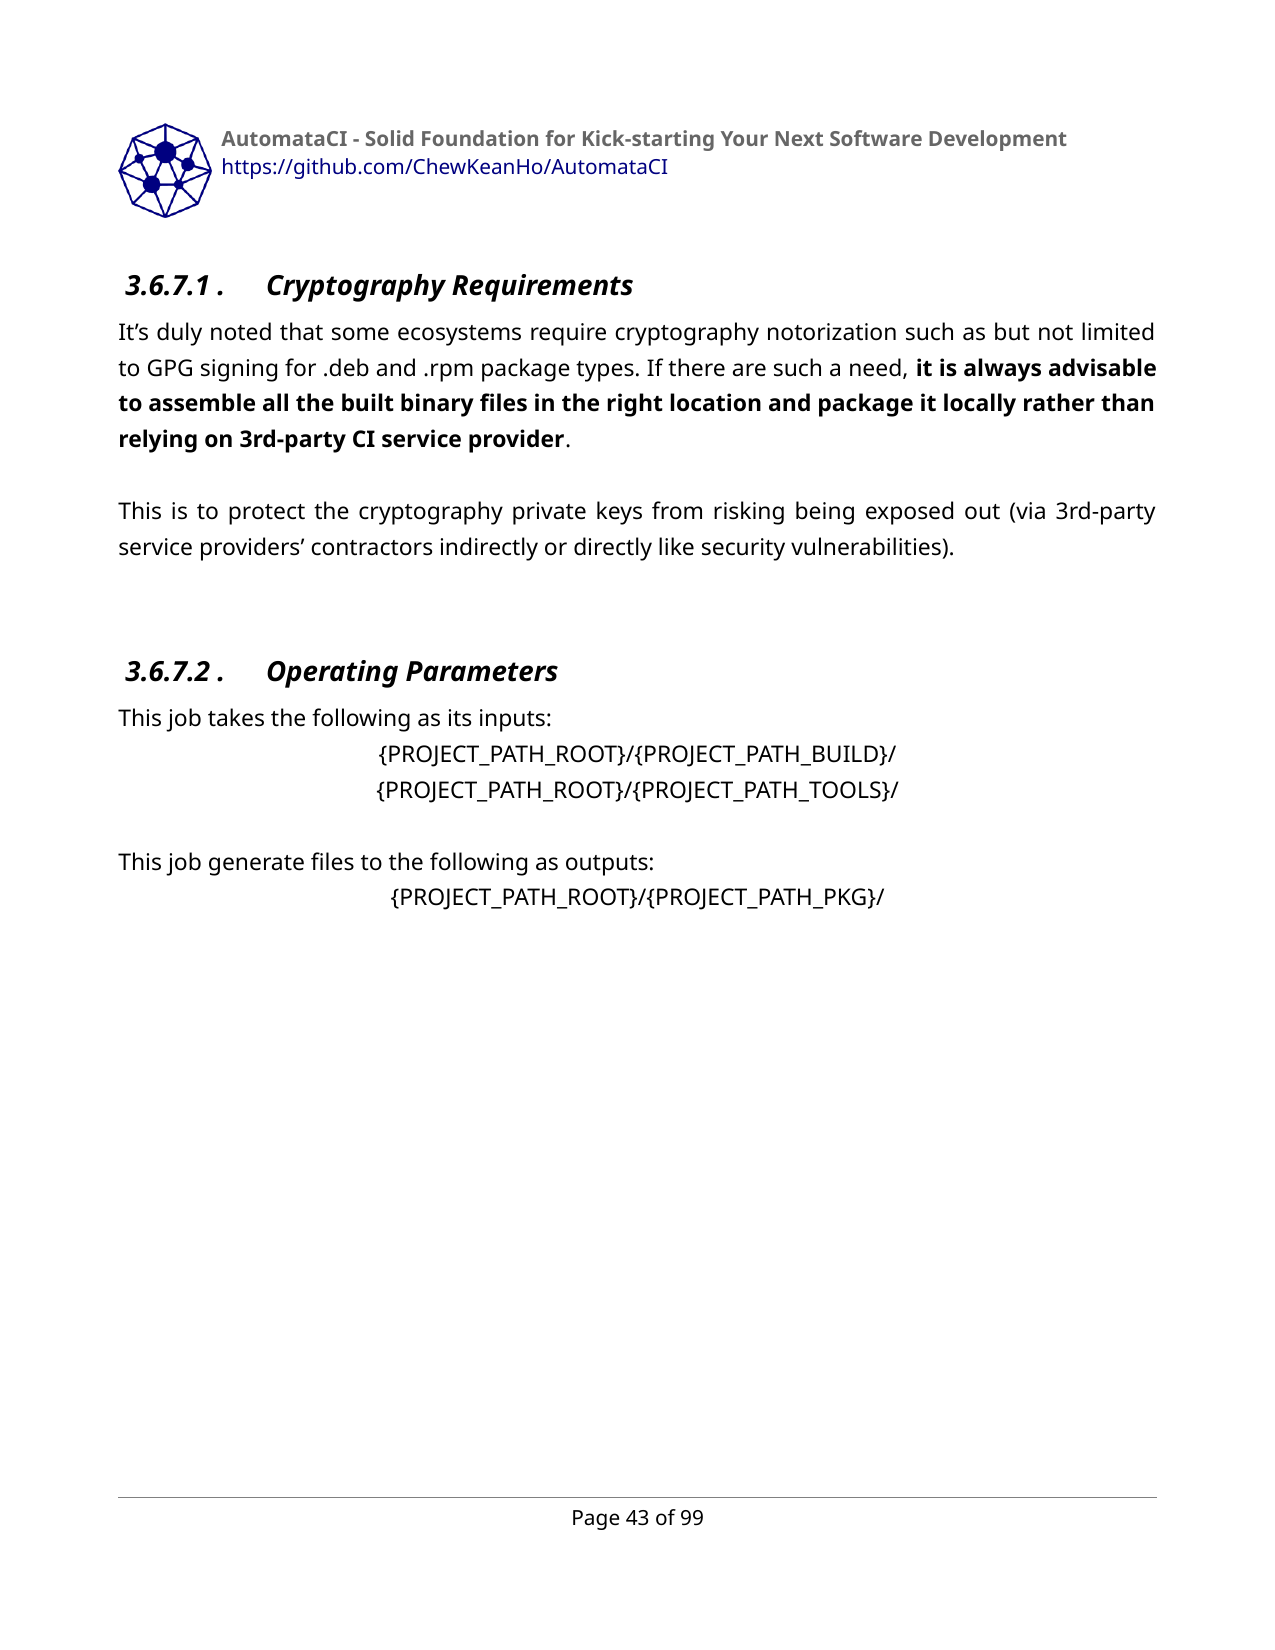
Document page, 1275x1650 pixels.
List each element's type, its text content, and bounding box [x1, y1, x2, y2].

text This job generate files to the following as outputs: [118, 845, 1157, 877]
text {PROJECT_PATH_ROOT}/{PROJECT_PATH_PKG}/ [118, 881, 1157, 913]
text {PROJECT_PATH_ROOT}/{PROJECT_PATH_TOOLS}/ [118, 773, 1157, 805]
picture [118, 123, 212, 218]
text This job takes the following as its inputs: [118, 702, 1157, 733]
text {PROJECT_PATH_ROOT}/{PROJECT_PATH_BUILD}/ [118, 738, 1157, 769]
text This is to protect the cryptography private keys from risking being exposed out (via 3rd-party service providers’ contractors indirectly or directly like security vulnerabilities). [118, 495, 1157, 562]
subtitle Cryptography Requirements [118, 265, 1157, 303]
subtitle Operating Parameters [118, 651, 1157, 689]
text It’s duly noted that some ecosystems require cryptography notorization such as but not limited to GPG signing for .deb and .rpm package types. If there are such a need, it is always advisable to assemble all the built binary files in the right location and package it locally rather than relying on 3rd-party CI service provider. [118, 316, 1157, 454]
